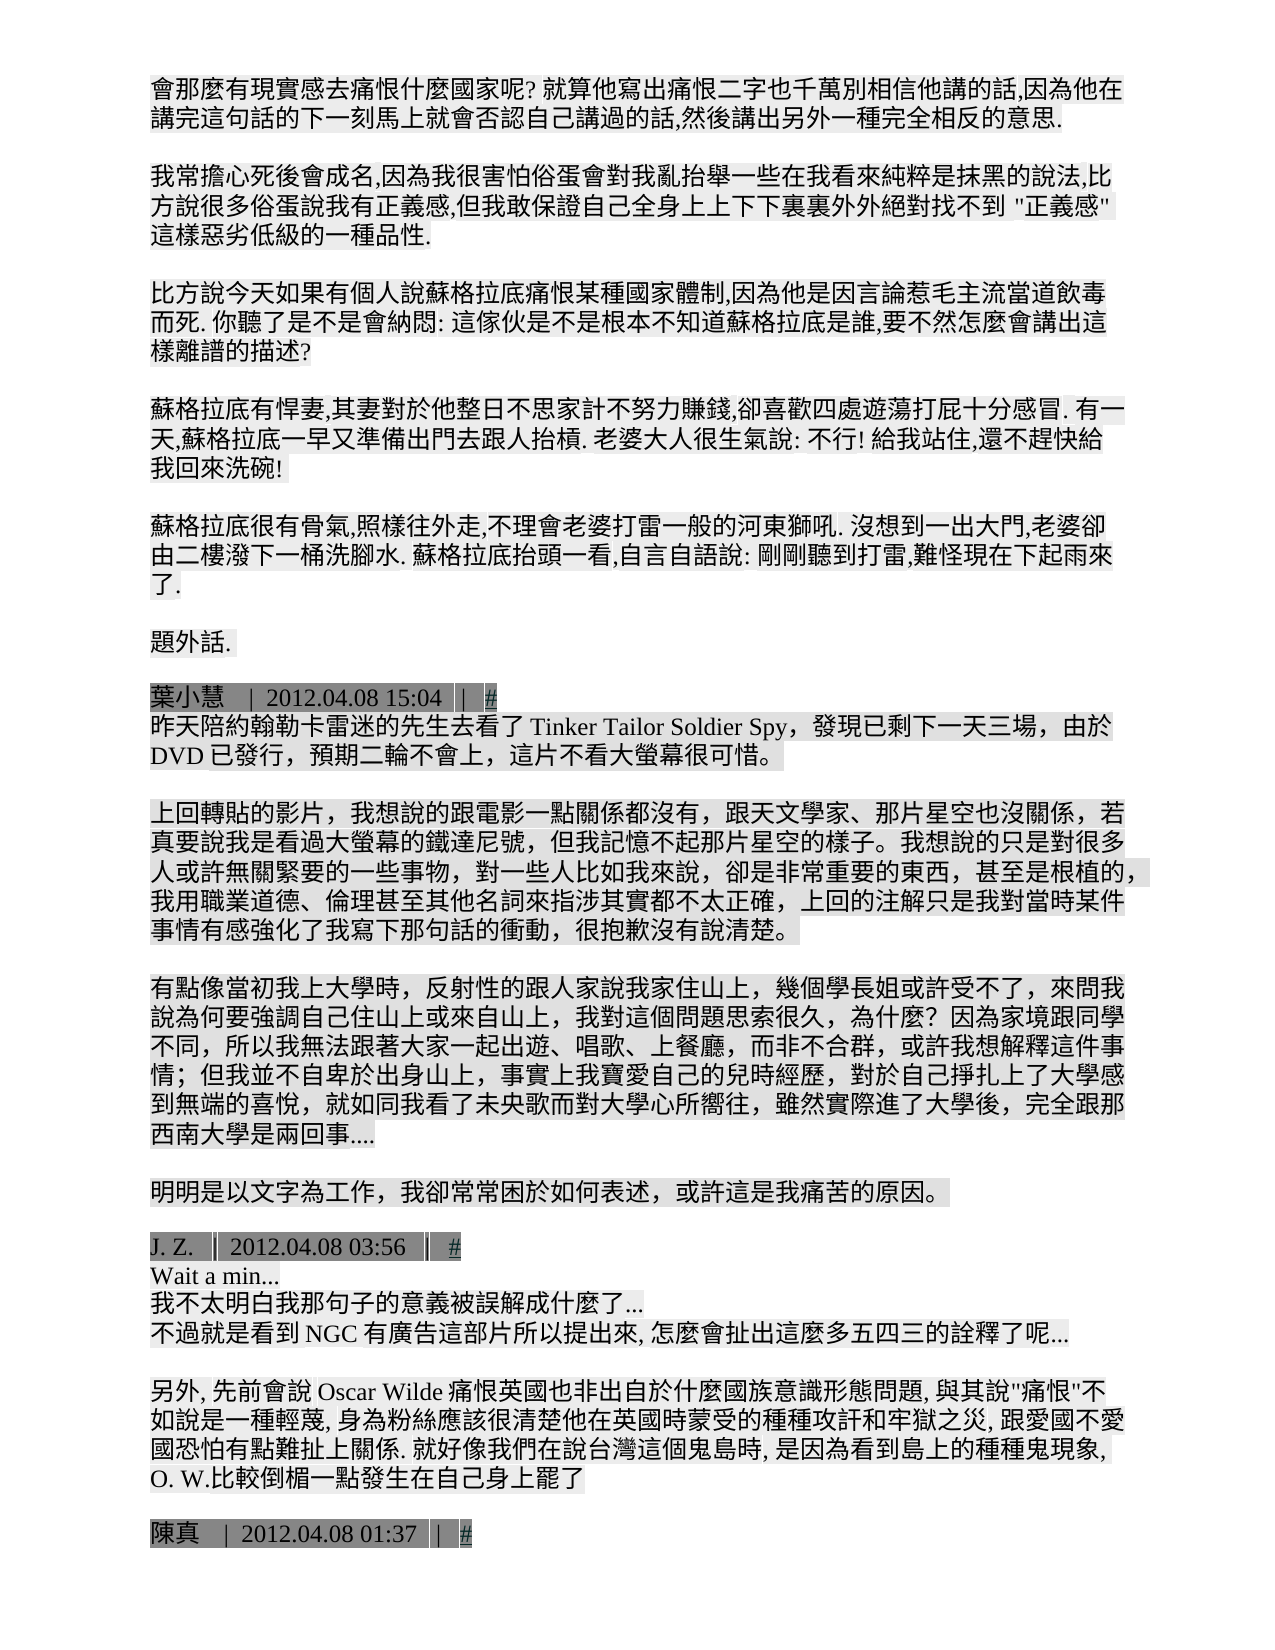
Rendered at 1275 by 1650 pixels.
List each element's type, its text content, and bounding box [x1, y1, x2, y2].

text J. Z. | 2012.04.08 03:56 | # [150, 1232, 1125, 1261]
text Wait a min... 我不太明白我那句子的意義被誤解成什麼了... 不過就是看到NGC有廣告這部片所以提出來, 怎麼會扯出這麼多五四三的詮釋了呢... 另外, 先前會說Oscar Wilde痛恨英國也非出自於什麼國族意識形態問題, 與其說"痛恨"不如說是一種輕蔑, 身為粉絲應該很清楚他在英國時蒙受的種種攻訐和牢獄之災, 跟愛國不愛國恐怕有點難扯上關係. 就好像我們在說台灣這個鬼島時, 是因為看到島上的種種鬼現象, O. W.比較倒楣一點發生在自己身上罷了 [150, 1261, 1125, 1494]
text 陳真 | 2012.04.08 01:37 | # [150, 1519, 1125, 1548]
text 昨天陪約翰勒卡雷迷的先生去看了Tinker Tailor Soldier Spy，發現已剩下一天三場，由於DVD已發行，預期二輪不會上，這片不看大螢幕很可惜。 上回轉貼的影片，我想說的跟電影一點關係都沒有，跟天文學家、那片星空也沒關係，若真要說我是看過大螢幕的鐵達尼號，但我記憶不起那片星空的樣子。我想說的只是對很多人或許無關緊要的一些事物，對一些人比如我來說，卻是非常重要的東西，甚至是根植的，我用職業道德、倫理甚至其他名詞來指涉其實都不太正確，上回的注解只是我對當時某件事情有感強化了我寫下那句話的衝動，很抱歉沒有說清楚。 有點像當初我上大學時，反射性的跟人家說我家住山上，幾個學長姐或許受不了，來問我說為何要強調自己住山上或來自山上，我對這個問題思索很久，為什麼？因為家境跟同學不同，所以我無法跟著大家一起出遊、唱歌、上餐廳，而非不合群，或許我想解釋這件事情；但我並不自卑於出身山上，事實上我寶愛自己的兒時經歷，對於自己掙扎上了大學感到無端的喜悅，就如同我看了未央歌而對大學心所嚮往，雖然實際進了大學後，完全跟那西南大學是兩回事.... 明明是以文字為工作，我卻常常困於如何表述，或許這是我痛苦的原因。 [150, 712, 1125, 1207]
text 葉小慧 | 2012.04.08 15:04 | # [150, 683, 1125, 712]
text 會那麼有現實感去痛恨什麼國家呢? 就算他寫出痛恨二字也千萬別相信他講的話,因為他在講完這句話的下一刻馬上就會否認自己講過的話,然後講出另外一種完全相反的意思. 我常擔心死後會成名,因為我很害怕俗蛋會對我亂抬舉一些在我看來純粹是抹黑的說法,比方說很多俗蛋說我有正義感,但我敢保證自己全身上上下下裏裏外外絕對找不到 "正義感" 這樣惡劣低級的一種品性. 比方說今天如果有個人說蘇格拉底痛恨某種國家體制,因為他是因言論惹毛主流當道飲毒而死. 你聽了是不是會納悶: 這傢伙是不是根本不知道蘇格拉底是誰,要不然怎麼會講出這樣離譜的描述? 蘇格拉底有悍妻,其妻對於他整日不思家計不努力賺錢,卻喜歡四處遊蕩打屁十分感冒. 有一天,蘇格拉底一早又準備出門去跟人抬槓. 老婆大人很生氣說: 不行! 給我站住,還不趕快給我回來洗碗! 蘇格拉底很有骨氣,照樣往外走,不理會老婆打雷一般的河東獅吼. 沒想到一出大門,老婆卻由二樓潑下一桶洗腳水. 蘇格拉底抬頭一看,自言自語說: 剛剛聽到打雷,難怪現在下起雨來了. 題外話. [150, 75, 1125, 658]
